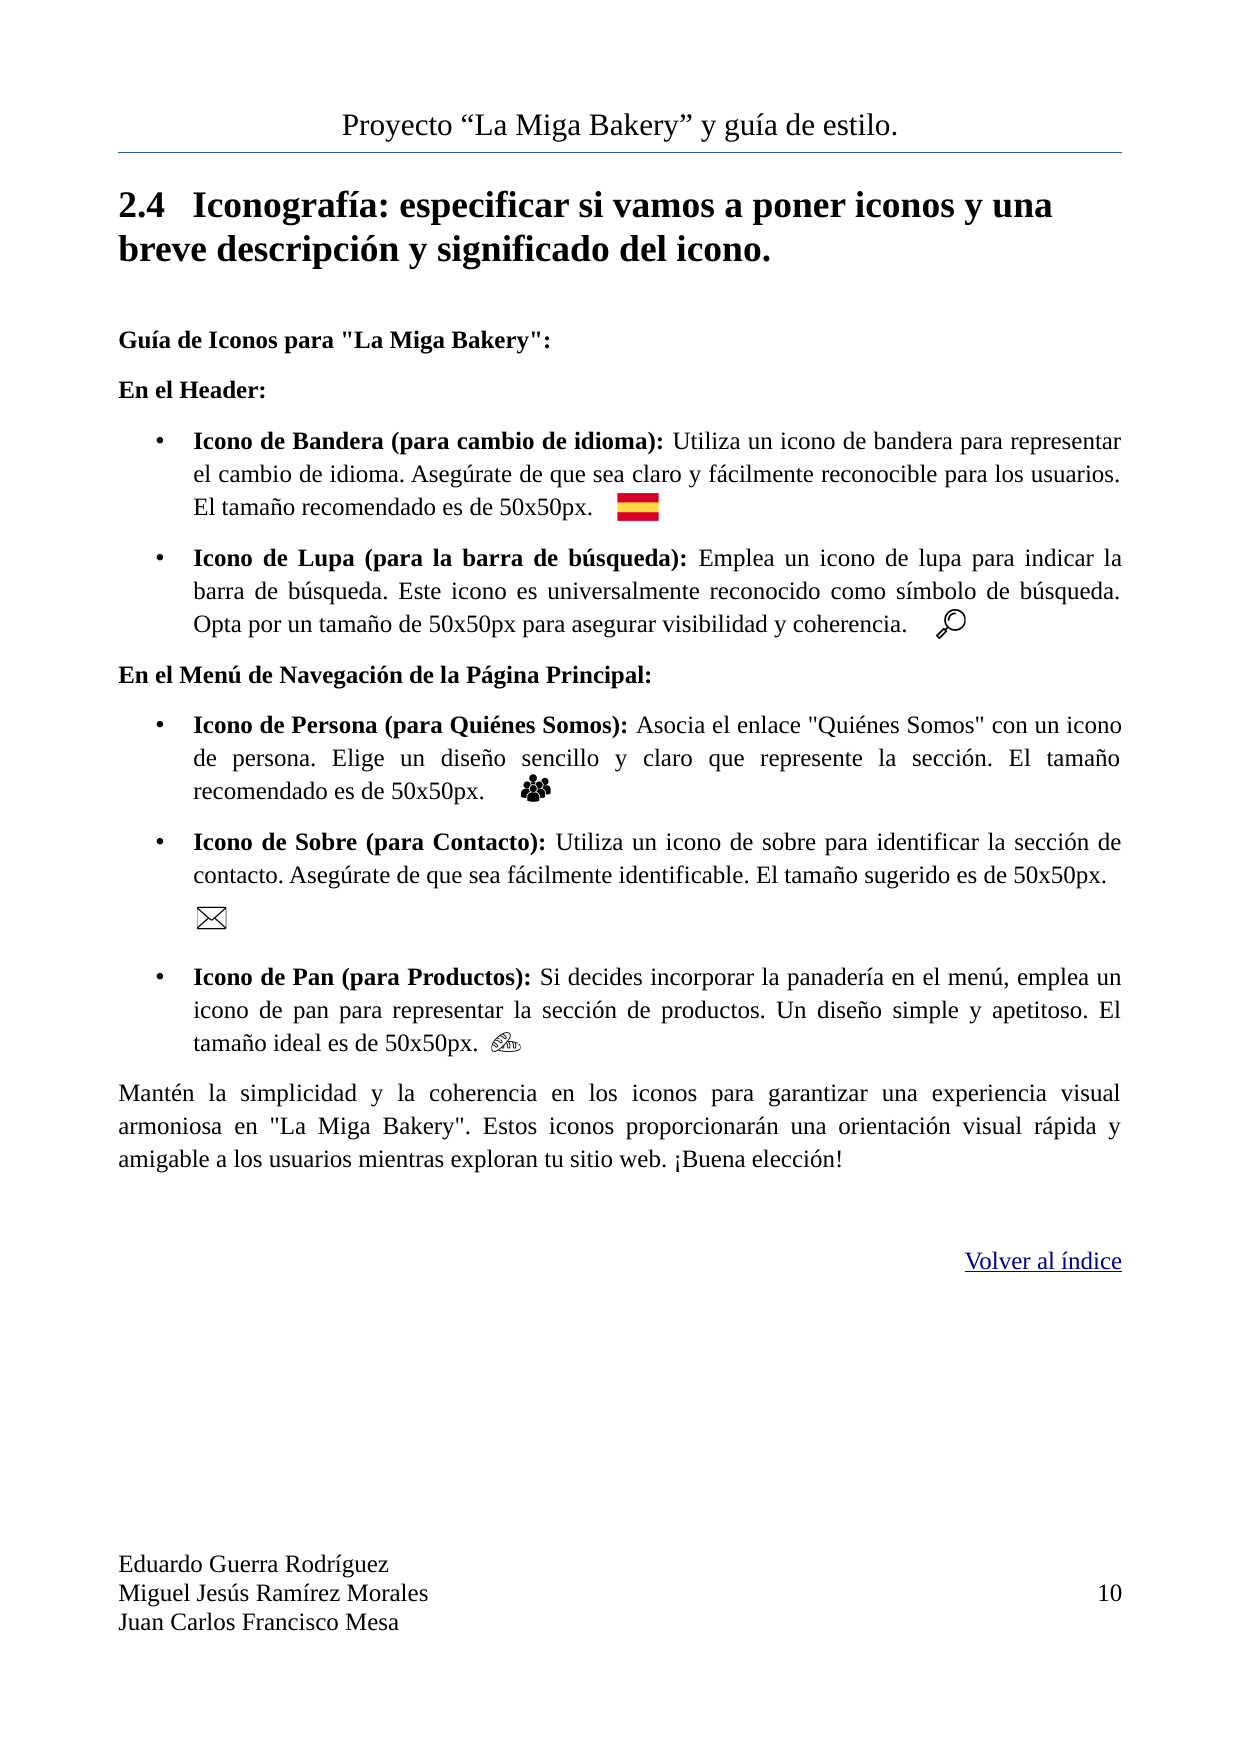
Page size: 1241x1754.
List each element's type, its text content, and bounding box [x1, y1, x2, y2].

picture [936, 609, 966, 639]
text Volver al índice [118, 1246, 1122, 1275]
list Icono de Persona (para Quiénes Somos): Asocia el enlace "Quiénes Somos" con un icono de persona. Elige un diseño sencillo y claro que represente la sección. El tamaño recomendado es de 50x50px. [156, 710, 1122, 805]
list Icono de Bandera (para cambio de idioma): Utiliza un icono de bandera para representar el cambio de idioma. Asegúrate de que sea claro y fácilmente reconocible para los usuarios. El tamaño recomendado es de 50x50px. [156, 426, 1122, 521]
picture [521, 773, 551, 803]
text Mantén la simplicidad y la coherencia en los iconos para garantizar una experiencia visual armoniosa en "La Miga Bakery". Estos iconos proporcionarán una orientación visual rápida y amigable a los usuarios mientras exploran tu sitio web. ¡Buena elección! [118, 1078, 1122, 1173]
list Icono de Lupa (para la barra de búsqueda): Emplea un icono de lupa para indicar la barra de búsqueda. Este icono es universalmente reconocido como símbolo de búsqueda. Opta por un tamaño de 50x50px para asegurar visibilidad y coherencia. [156, 543, 1122, 638]
text En el Header: [118, 375, 1122, 404]
list Icono de Sobre (para Contacto): Utiliza un icono de sobre para identificar la sección de contacto. Asegúrate de que sea fácilmente identificable. El tamaño sugerido es de 50x50px. [156, 827, 1122, 889]
picture [617, 493, 659, 521]
list Icono de Pan (para Productos): Si decides incorporar la panadería en el menú, emplea un icono de pan para representar la sección de productos. Un diseño simple y apetitoso. El tamaño ideal es de 50x50px. [156, 962, 1122, 1056]
picture [491, 1027, 521, 1057]
picture [197, 903, 227, 933]
subtitle 2.4 Iconografía: especificar si vamos a poner iconos y una breve descripción y significado del icono. [118, 183, 1122, 312]
text En el Menú de Navegación de la Página Principal: [118, 660, 1122, 688]
text Guía de Iconos para "La Miga Bakery": [118, 325, 1122, 353]
